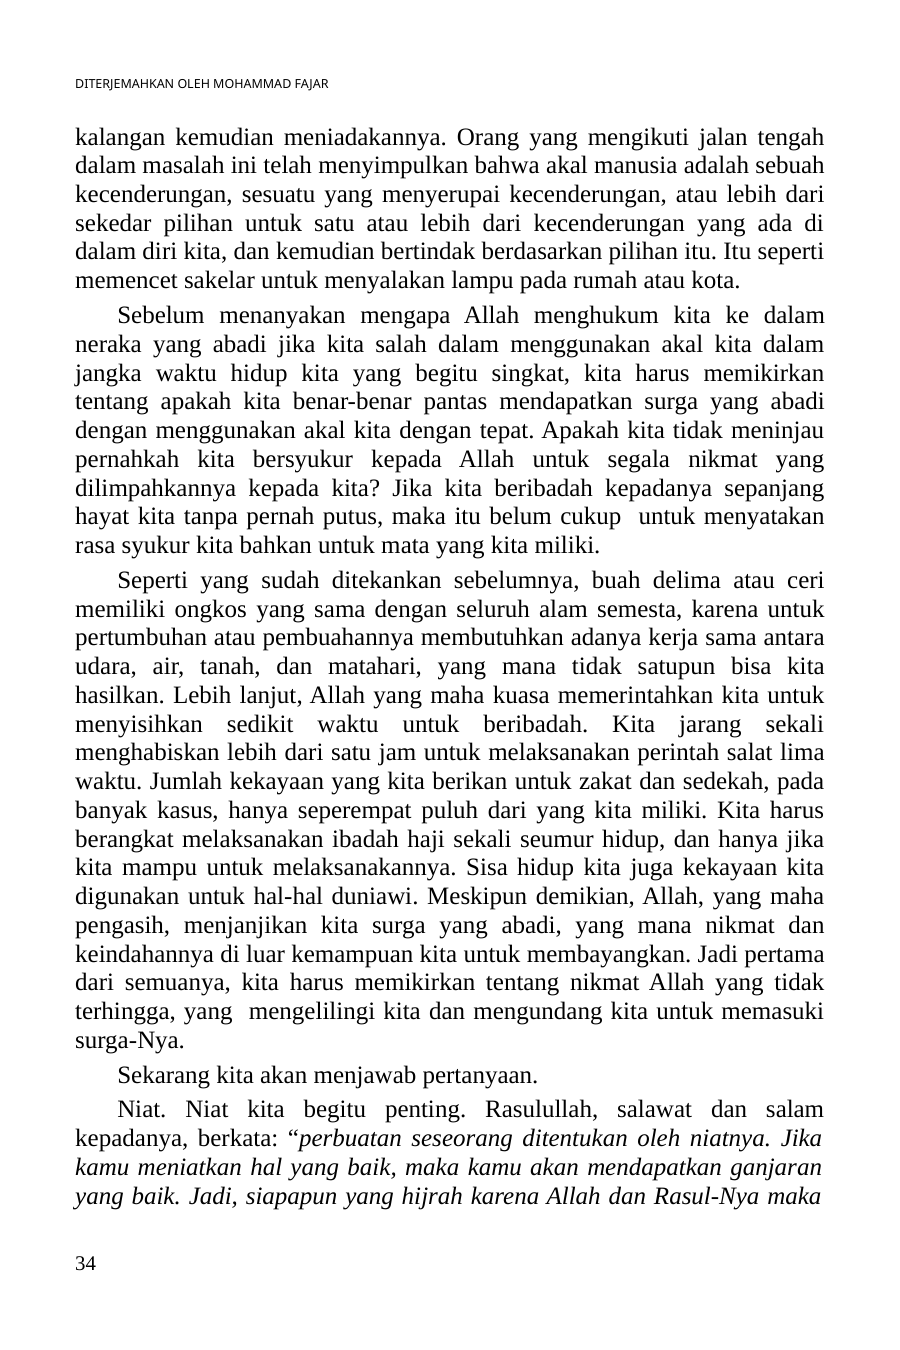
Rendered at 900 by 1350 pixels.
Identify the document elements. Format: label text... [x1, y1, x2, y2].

text Sekarang kita akan menjawab pertanyaan. [75, 1060, 825, 1088]
text kalangan kemudian meniadakannya. Orang yang mengikuti jalan tengah dalam masalah ini telah menyimpulkan bahwa akal manusia adalah sebuah kecenderungan, sesuatu yang menyerupai kecenderungan, atau lebih dari sekedar pilihan untuk satu atau lebih dari kecenderungan yang ada di dalam diri kita, dan kemudian bertindak berdasarkan pilihan itu. Itu seperti memencet sakelar untuk menyalakan lampu pada rumah atau kota. [75, 122, 825, 294]
text Niat. Niat kita begitu penting. Rasulullah, salawat dan salam kepadanya, berkata: “perbuatan seseorang ditentukan oleh niatnya. Jika kamu meniatkan hal yang baik, maka kamu akan mendapatkan ganjaran yang baik. Jadi, siapapun yang hijrah karena Allah dan Rasul-Nya maka [75, 1094, 825, 1209]
text Seperti yang sudah ditekankan sebelumnya, buah delima atau ceri memiliki ongkos yang sama dengan seluruh alam semesta, karena untuk pertumbuhan atau pembuahannya membutuhkan adanya kerja sama antara udara, air, tanah, dan matahari, yang mana tidak satupun bisa kita hasilkan. Lebih lanjut, Allah yang maha kuasa memerintahkan kita untuk menyisihkan sedikit waktu untuk beribadah. Kita jarang sekali menghabiskan lebih dari satu jam untuk melaksanakan perintah salat lima waktu. Jumlah kekayaan yang kita berikan untuk zakat dan sedekah, pada banyak kasus, hanya seperempat puluh dari yang kita miliki. Kita harus berangkat melaksanakan ibadah haji sekali seumur hidup, dan hanya jika kita mampu untuk melaksanakannya. Sisa hidup kita juga kekayaan kita digunakan untuk hal-hal duniawi. Meskipun demikian, Allah, yang maha pengasih, menjanjikan kita surga yang abadi, yang mana nikmat dan keindahannya di luar kemampuan kita untuk membayangkan. Jadi pertama dari semuanya, kita harus memikirkan tentang nikmat Allah yang tidak terhingga, yang mengelilingi kita dan mengundang kita untuk memasuki surga-Nya. [75, 565, 825, 1054]
text Sebelum menanyakan mengapa Allah menghukum kita ke dalam neraka yang abadi jika kita salah dalam menggunakan akal kita dalam jangka waktu hidup kita yang begitu singkat, kita harus memikirkan tentang apakah kita benar-benar pantas mendapatkan surga yang abadi dengan menggunakan akal kita dengan tepat. Apakah kita tidak meninjau pernahkah kita bersyukur kepada Allah untuk segala nikmat yang dilimpahkannya kepada kita? Jika kita beribadah kepadanya sepanjang hayat kita tanpa pernah putus, maka itu belum cukup untuk menyatakan rasa syukur kita bahkan untuk mata yang kita miliki. [75, 300, 825, 559]
